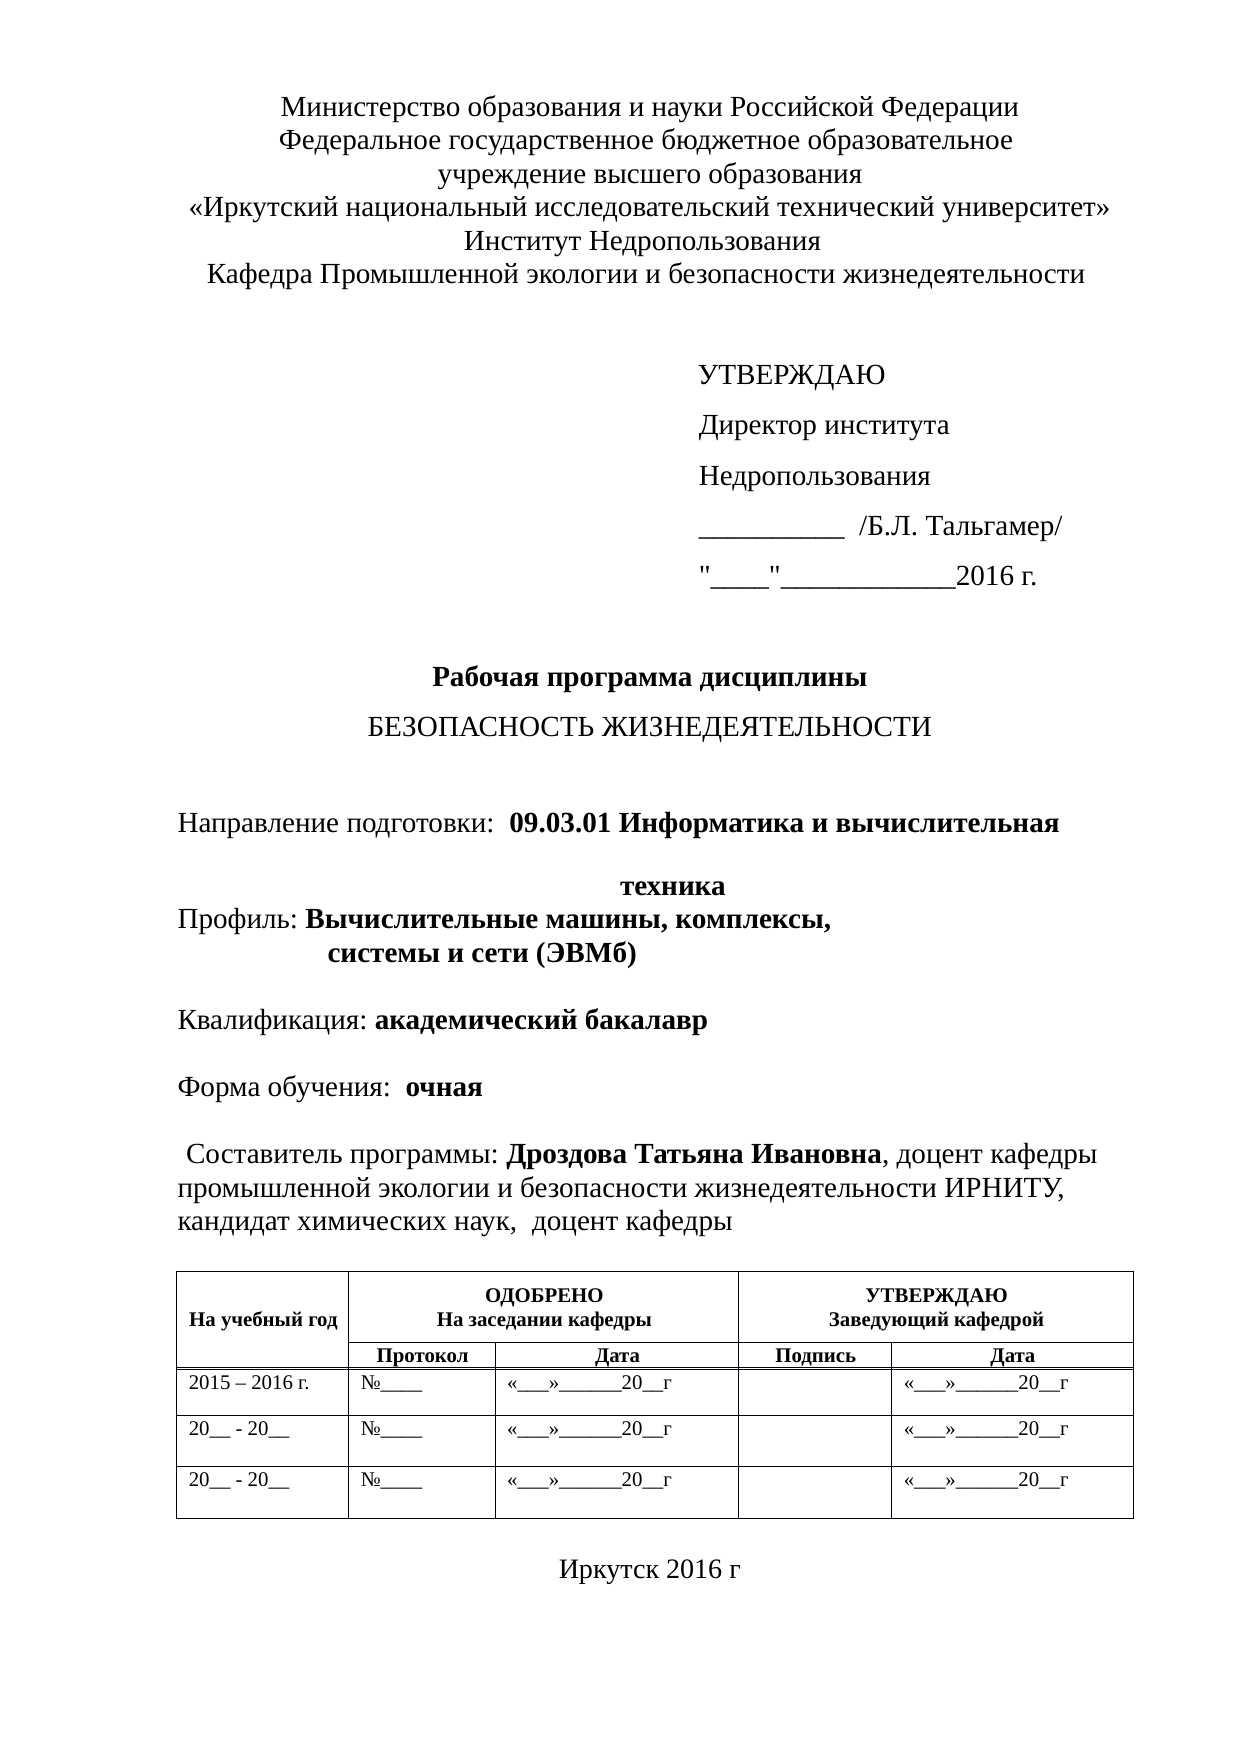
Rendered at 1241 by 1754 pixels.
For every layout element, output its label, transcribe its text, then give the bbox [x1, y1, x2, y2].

table_cell «___»______20__г [892, 1416, 1133, 1466]
table_cell 2015 – 2016 г. [177, 1370, 348, 1415]
table_header На учебный год [177, 1272, 348, 1367]
table_cell «___»______20__г [892, 1370, 1133, 1415]
text Направление подготовки: 09.03.01 Информатика и вычислительная [177, 805, 1122, 839]
text Профиль: Вычислительные машины, комплексы, [177, 902, 1122, 935]
text Иркутск 2016 г [177, 1552, 1122, 1584]
text "____"____________2016 г. [698, 558, 1122, 592]
table_cell Дата [496, 1343, 738, 1367]
text Министерство образования и науки Российской Федерации [177, 89, 1122, 122]
text Институт Недропользования [177, 223, 1122, 256]
table_cell «___»______20__г [496, 1467, 738, 1517]
table_header ОДОБРЕНО На заседании кафедры [349, 1272, 738, 1342]
table_cell Дата [892, 1343, 1133, 1367]
text __________ /Б.Л. Тальгамер/ [698, 508, 1122, 541]
table_cell 20__ - 20__ [177, 1416, 348, 1466]
table_cell «___»______20__г [496, 1416, 738, 1466]
text Кафедра Промышленной экологии и безопасности жизнедеятельности [177, 256, 1122, 290]
text Федеральное государственное бюджетное образовательное [177, 122, 1122, 156]
table_cell Подпись [739, 1343, 891, 1367]
table_cell [739, 1467, 891, 1517]
table_cell Протокол [349, 1343, 495, 1367]
table_cell №____ [349, 1467, 495, 1517]
text Квалификация: академический бакалавр [177, 1002, 1122, 1036]
table_cell «___»______20__г [496, 1370, 738, 1415]
text Директор института Недропользования [698, 407, 1122, 491]
text Составитель программы: Дроздова Татьяна Ивановна, доцент кафедры промышленной экологии и безопасности жизнедеятельности ИРНИТУ, кандидат химических наук, доцент кафедры [177, 1136, 1122, 1237]
text Рабочая программа дисциплины [177, 659, 1122, 692]
text УТВЕРЖДАЮ [697, 357, 1122, 391]
text техника [177, 868, 1122, 902]
text учреждение высшего образования [177, 156, 1122, 189]
table_header УТВЕРЖДАЮ Заведующий кафедрой [739, 1272, 1133, 1342]
table_cell «___»______20__г [892, 1467, 1133, 1517]
text «Иркутский национальный исследовательский технический университет» [177, 189, 1122, 223]
table_cell 20__ - 20__ [177, 1467, 348, 1517]
table_cell [739, 1370, 891, 1415]
table_cell [739, 1416, 891, 1466]
text системы и сети (ЭВМб) [252, 935, 1122, 969]
table_cell №____ [349, 1416, 495, 1466]
text Форма обучения: очная [177, 1069, 1122, 1103]
text БЕЗОПАСНОСТЬ ЖИЗНЕДЕЯТЕЛЬНОСТИ [177, 709, 1122, 743]
table_cell №____ [349, 1370, 495, 1415]
